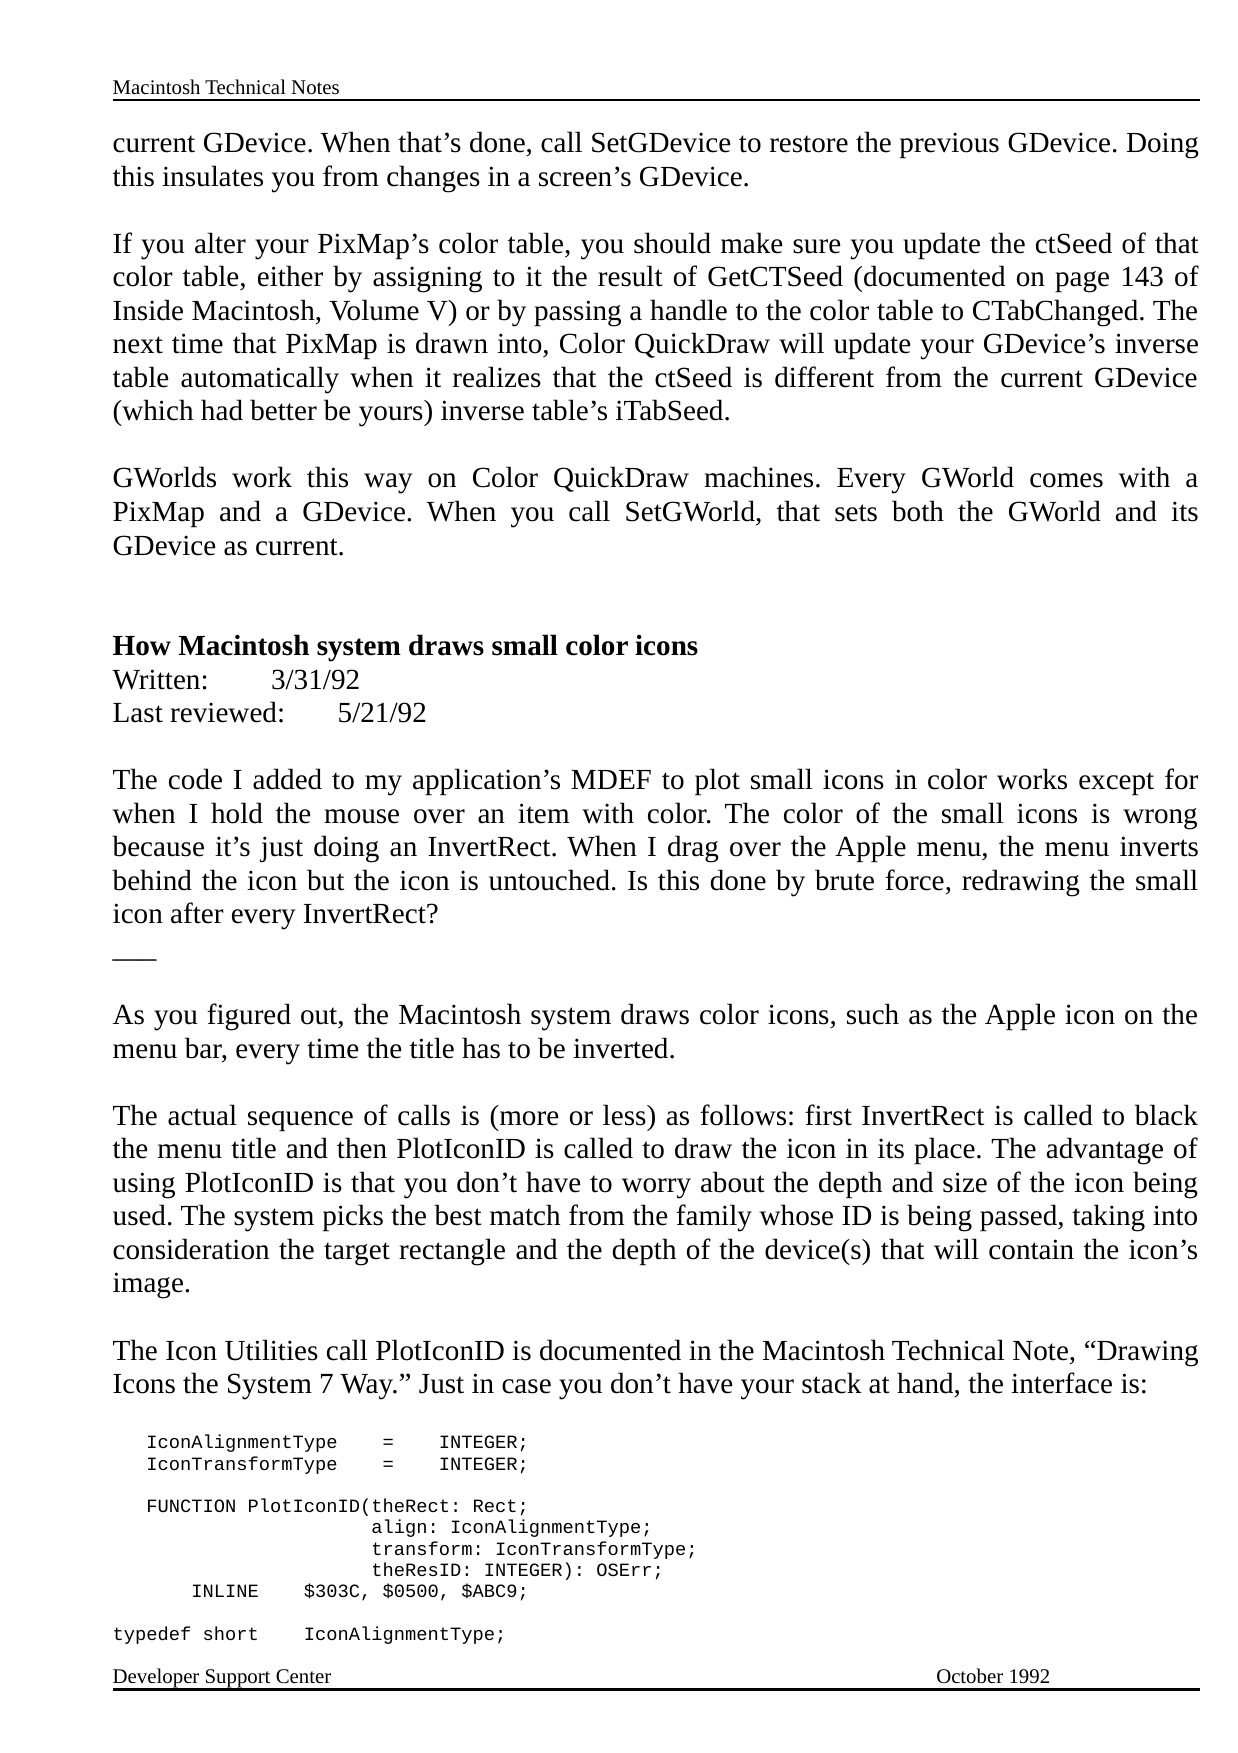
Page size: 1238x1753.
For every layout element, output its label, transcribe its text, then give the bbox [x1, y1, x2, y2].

text typedef short IconAlignmentType; [112, 1624, 1144, 1646]
text IconTransformType = INTEGER; [112, 1454, 1144, 1476]
text GWorlds work this way on Color QuickDraw machines. Every GWorld comes with a PixMap and a GDevice. When you call SetGWorld, that sets both the GWorld and its GDevice as current. [112, 461, 1200, 561]
text align: IconAlignmentType; [112, 1518, 1144, 1539]
text As you figured out, the Macintosh system draws color icons, such as the Apple icon on the menu bar, every time the title has to be inverted. [112, 997, 1200, 1064]
text The Icon Utilities call PlotIconID is documented in the Macintosh Technical Note, “Drawing Icons the System 7 Way.” Just in case you don’t have your stack at hand, the interface is: [112, 1333, 1200, 1400]
text ___ [112, 930, 1200, 964]
text The code I added to my application’s MDEF to plot small icons in color works except for when I hold the mouse over an item with color. The color of the small icons is wrong because it’s just doing an InvertRect. When I drag over the Apple menu, the menu inverts behind the icon but the icon is untouched. Is this done by brute force, redrawing the small icon after every InvertRect? [112, 762, 1200, 930]
text How Macintosh system draws small color icons [112, 628, 1200, 662]
text INLINE $303C, $0500, $ABC9; [112, 1582, 1144, 1603]
text FUNCTION PlotIconID(theRect: Rect; [112, 1497, 1144, 1518]
text theResID: INTEGER): OSErr; [112, 1561, 1144, 1582]
text Written: 3/31/92 [112, 662, 1200, 695]
text transform: IconTransformType; [112, 1539, 1144, 1561]
text IconAlignmentType = INTEGER; [112, 1433, 1144, 1454]
text current GDevice. When that’s done, call SetGDevice to restore the previous GDevice. Doing this insulates you from changes in a screen’s GDevice. [112, 125, 1200, 192]
text Last reviewed: 5/21/92 [112, 695, 1200, 729]
text The actual sequence of calls is (more or less) as follows: first InvertRect is called to black the menu title and then PlotIconID is called to draw the icon in its place. The advantage of using PlotIconID is that you don’t have to worry about the depth and size of the icon being used. The system picks the best match from the family whose ID is being passed, taking into consideration the target rectangle and the depth of the device(s) that will contain the icon’s image. [112, 1098, 1200, 1299]
text If you alter your PixMap’s color table, you should make sure you update the ctSeed of that color table, either by assigning to it the result of GetCTSeed (documented on page 143 of Inside Macintosh, Volume V) or by passing a handle to the color table to CTabChanged. The next time that PixMap is drawn into, Color QuickDraw will update your GDevice’s inverse table automatically when it realizes that the ctSeed is different from the current GDevice (which had better be yours) inverse table’s iTabSeed. [112, 226, 1200, 427]
